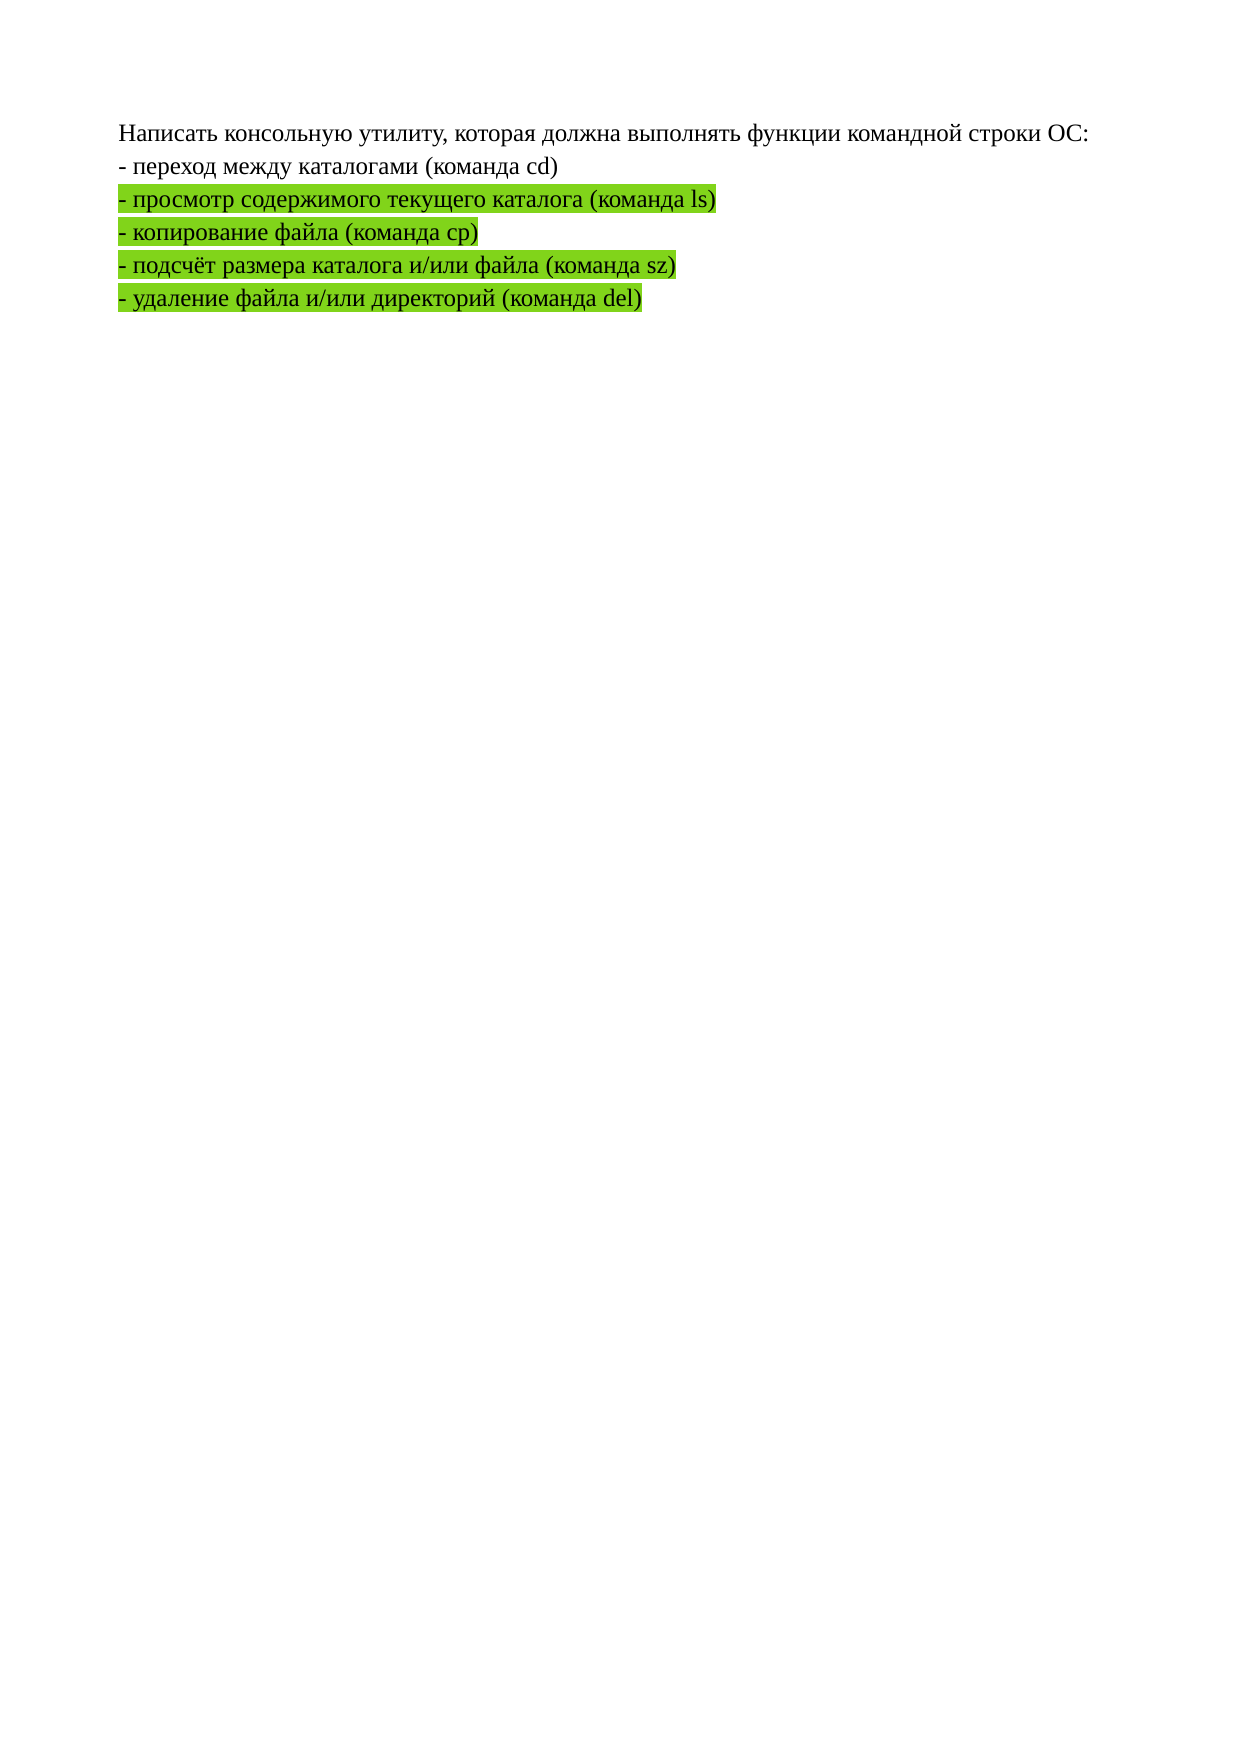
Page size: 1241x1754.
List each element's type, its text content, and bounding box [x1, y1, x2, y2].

text Написать консольную утилиту, которая должна выполнять функции командной строки ОС: - переход между каталогами (команда cd) - просмотр содержимого текущего каталога (команда ls) - копирование файла (команда cp) - подсчёт размера каталога и/или файла (команда sz) - удаление файла и/или директорий (команда del) [118, 118, 1122, 312]
